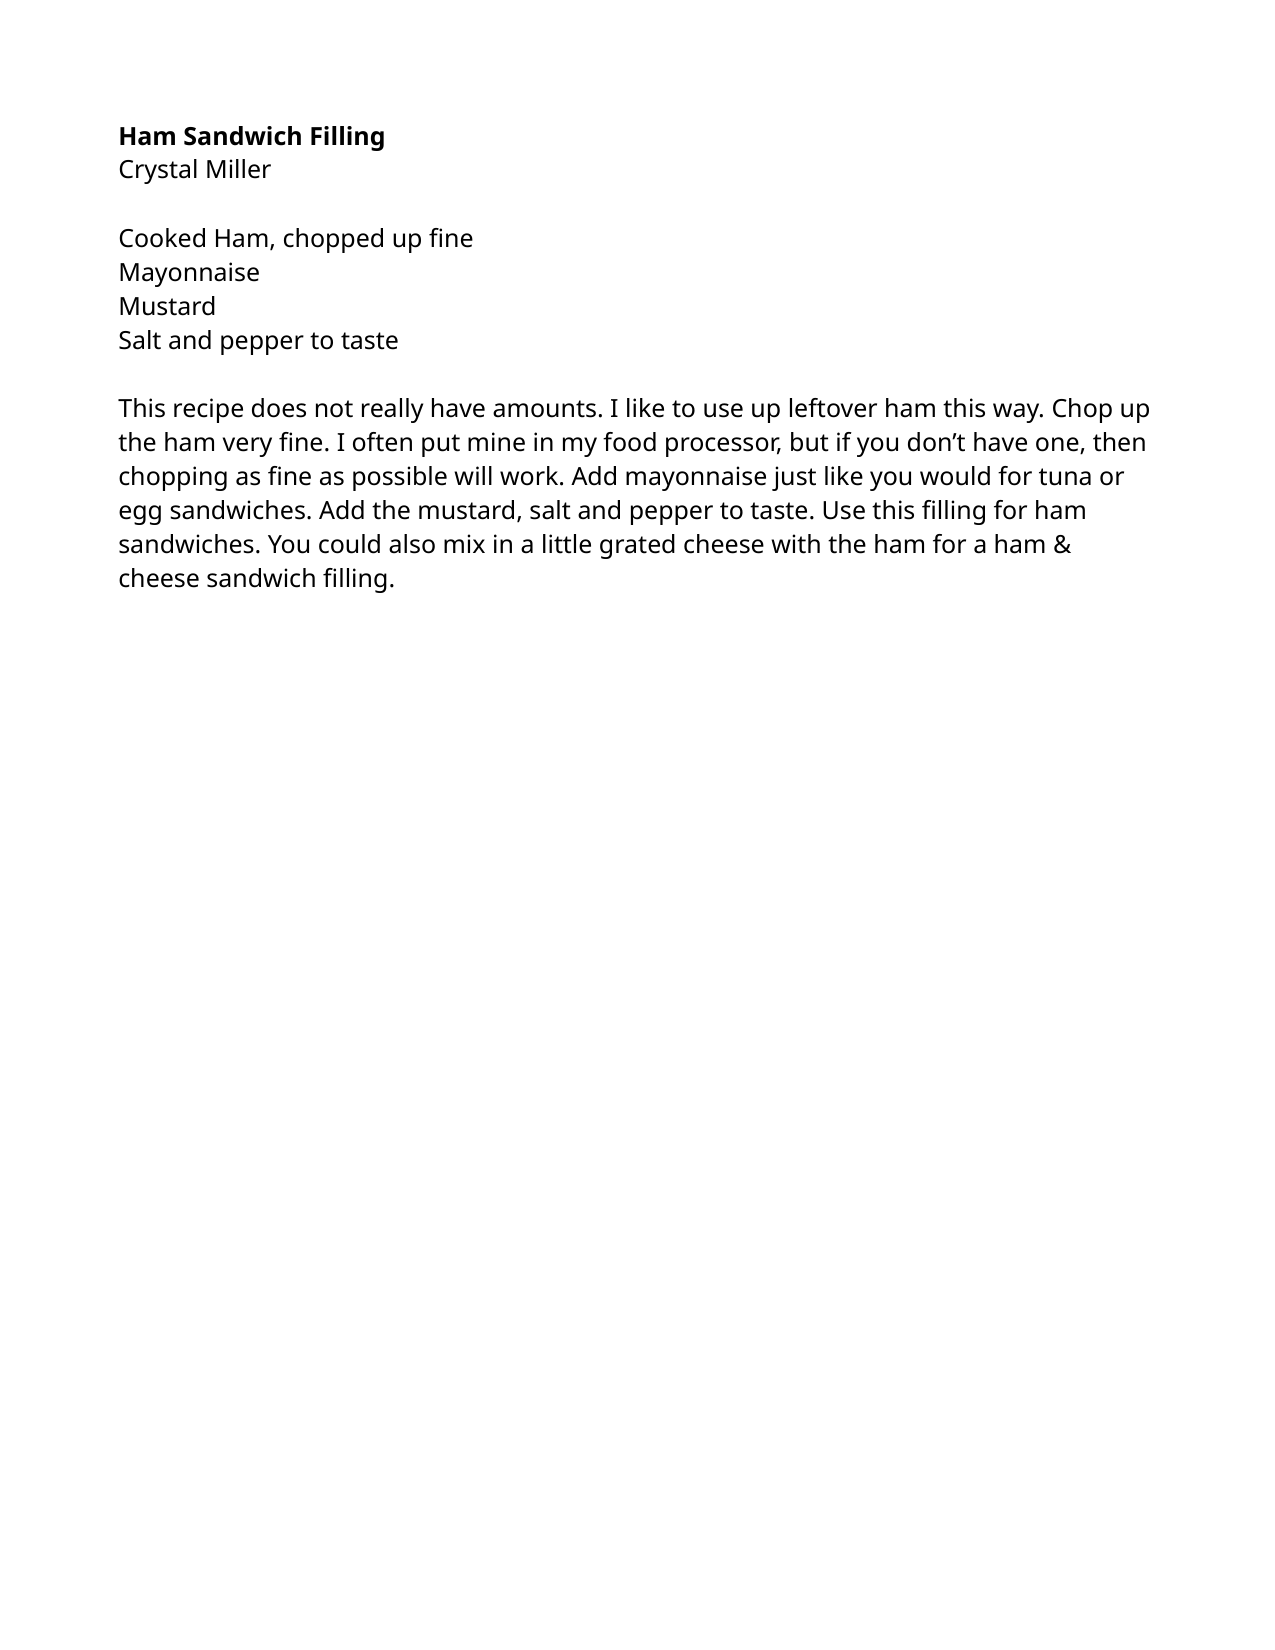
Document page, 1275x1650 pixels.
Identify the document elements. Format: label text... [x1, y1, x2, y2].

text Ham Sandwich Filling Crystal Miller Cooked Ham, chopped up fine Mayonnaise Mustard Salt and pepper to taste This recipe does not really have amounts. I like to use up leftover ham this way. Chop up the ham very fine. I often put mine in my food processor, but if you don’t have one, then chopping as fine as possible will work. Add mayonnaise just like you would for tuna or egg sandwiches. Add the mustard, salt and pepper to taste. Use this filling for ham sandwiches. You could also mix in a little grated cheese with the ham for a ham & cheese sandwich filling. [118, 118, 1157, 595]
